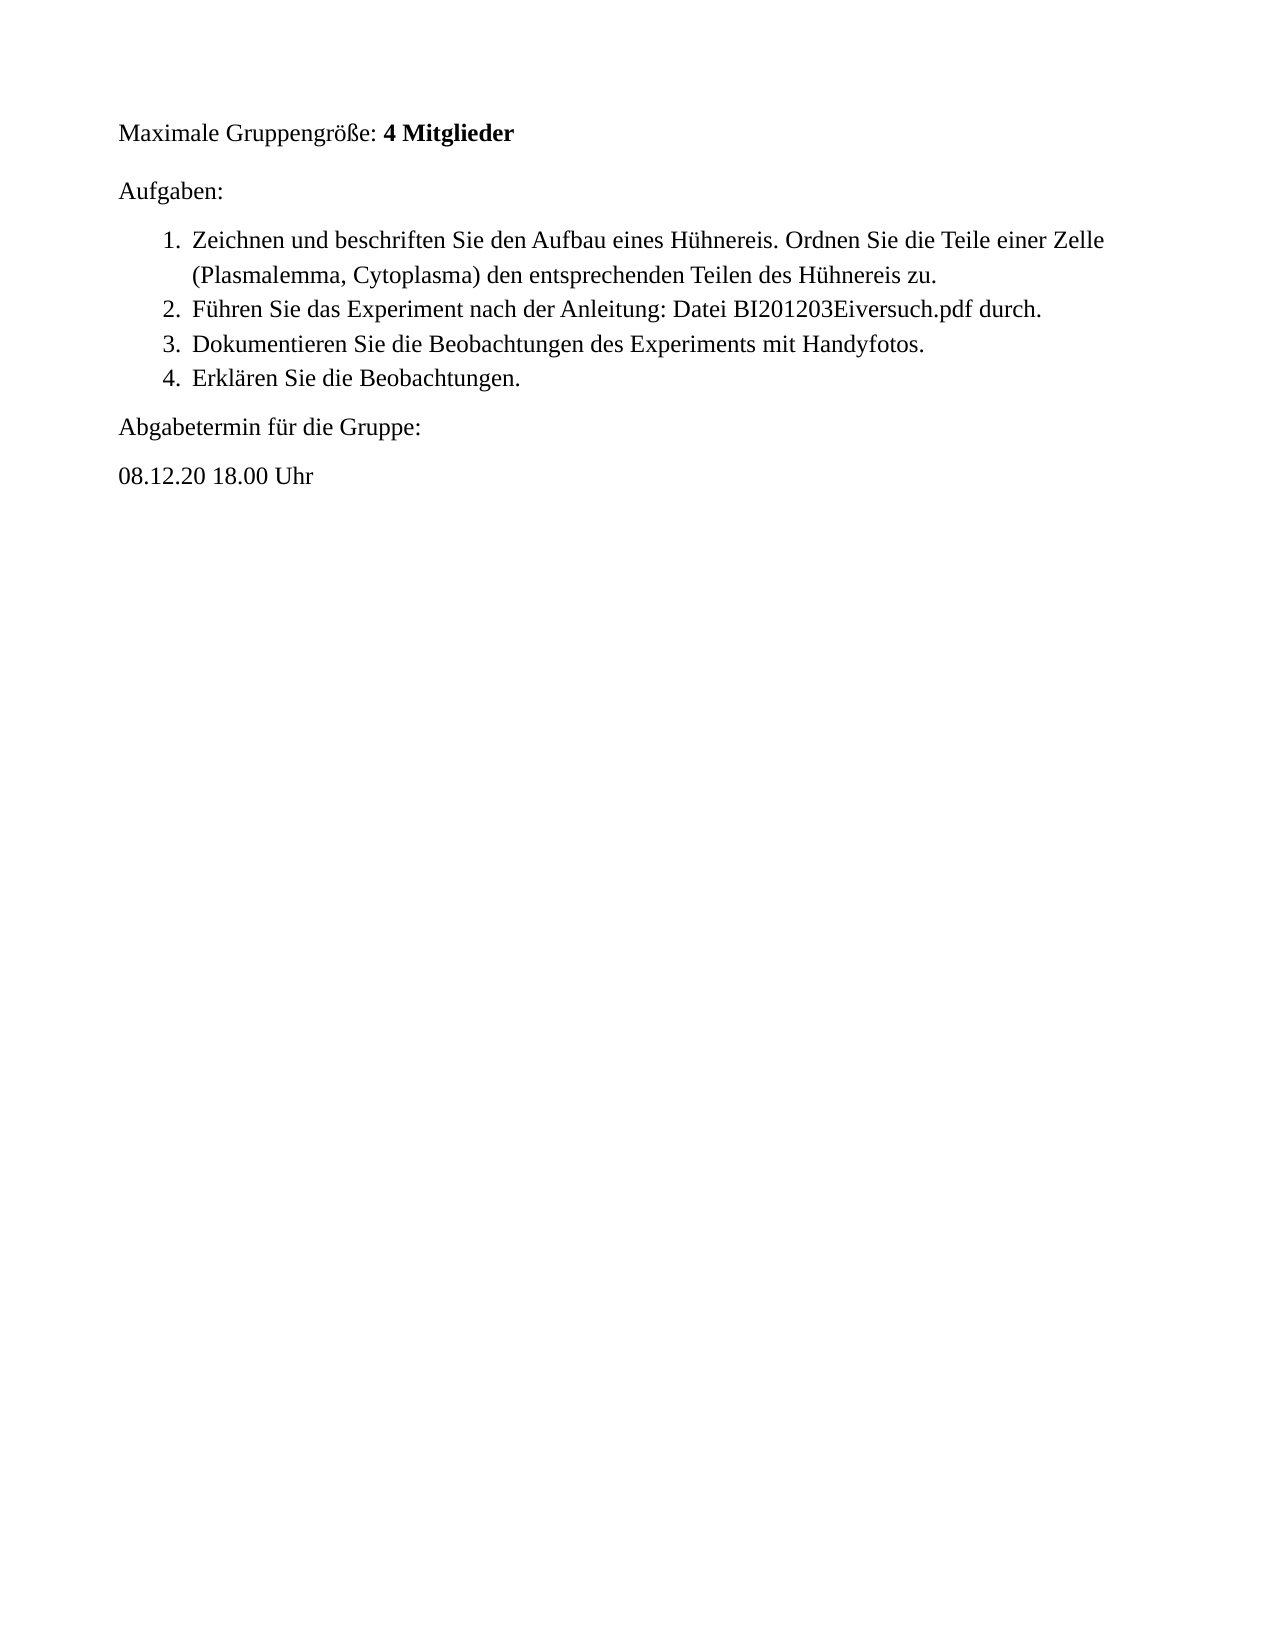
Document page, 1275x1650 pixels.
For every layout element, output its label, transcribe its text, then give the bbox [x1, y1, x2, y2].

list Dokumentieren Sie die Beobachtungen des Experiments mit Handyfotos. [162, 329, 1157, 358]
text 08.12.20 18.00 Uhr [118, 461, 1157, 490]
list Erklären Sie die Beobachtungen. [162, 363, 1157, 392]
text Maximale Gruppengröße: 4 Mitglieder [118, 118, 1157, 147]
text Aufgaben: [118, 176, 1157, 205]
list Zeichnen und beschriften Sie den Aufbau eines Hühnereis. Ordnen Sie die Teile einer Zelle (Plasmalemma, Cytoplasma) den entsprechenden Teilen des Hühnereis zu. [162, 225, 1157, 289]
list Führen Sie das Experiment nach der Anleitung: Datei BI201203Eiversuch.pdf durch. [162, 294, 1157, 323]
text Abgabetermin für die Gruppe: [118, 412, 1157, 441]
